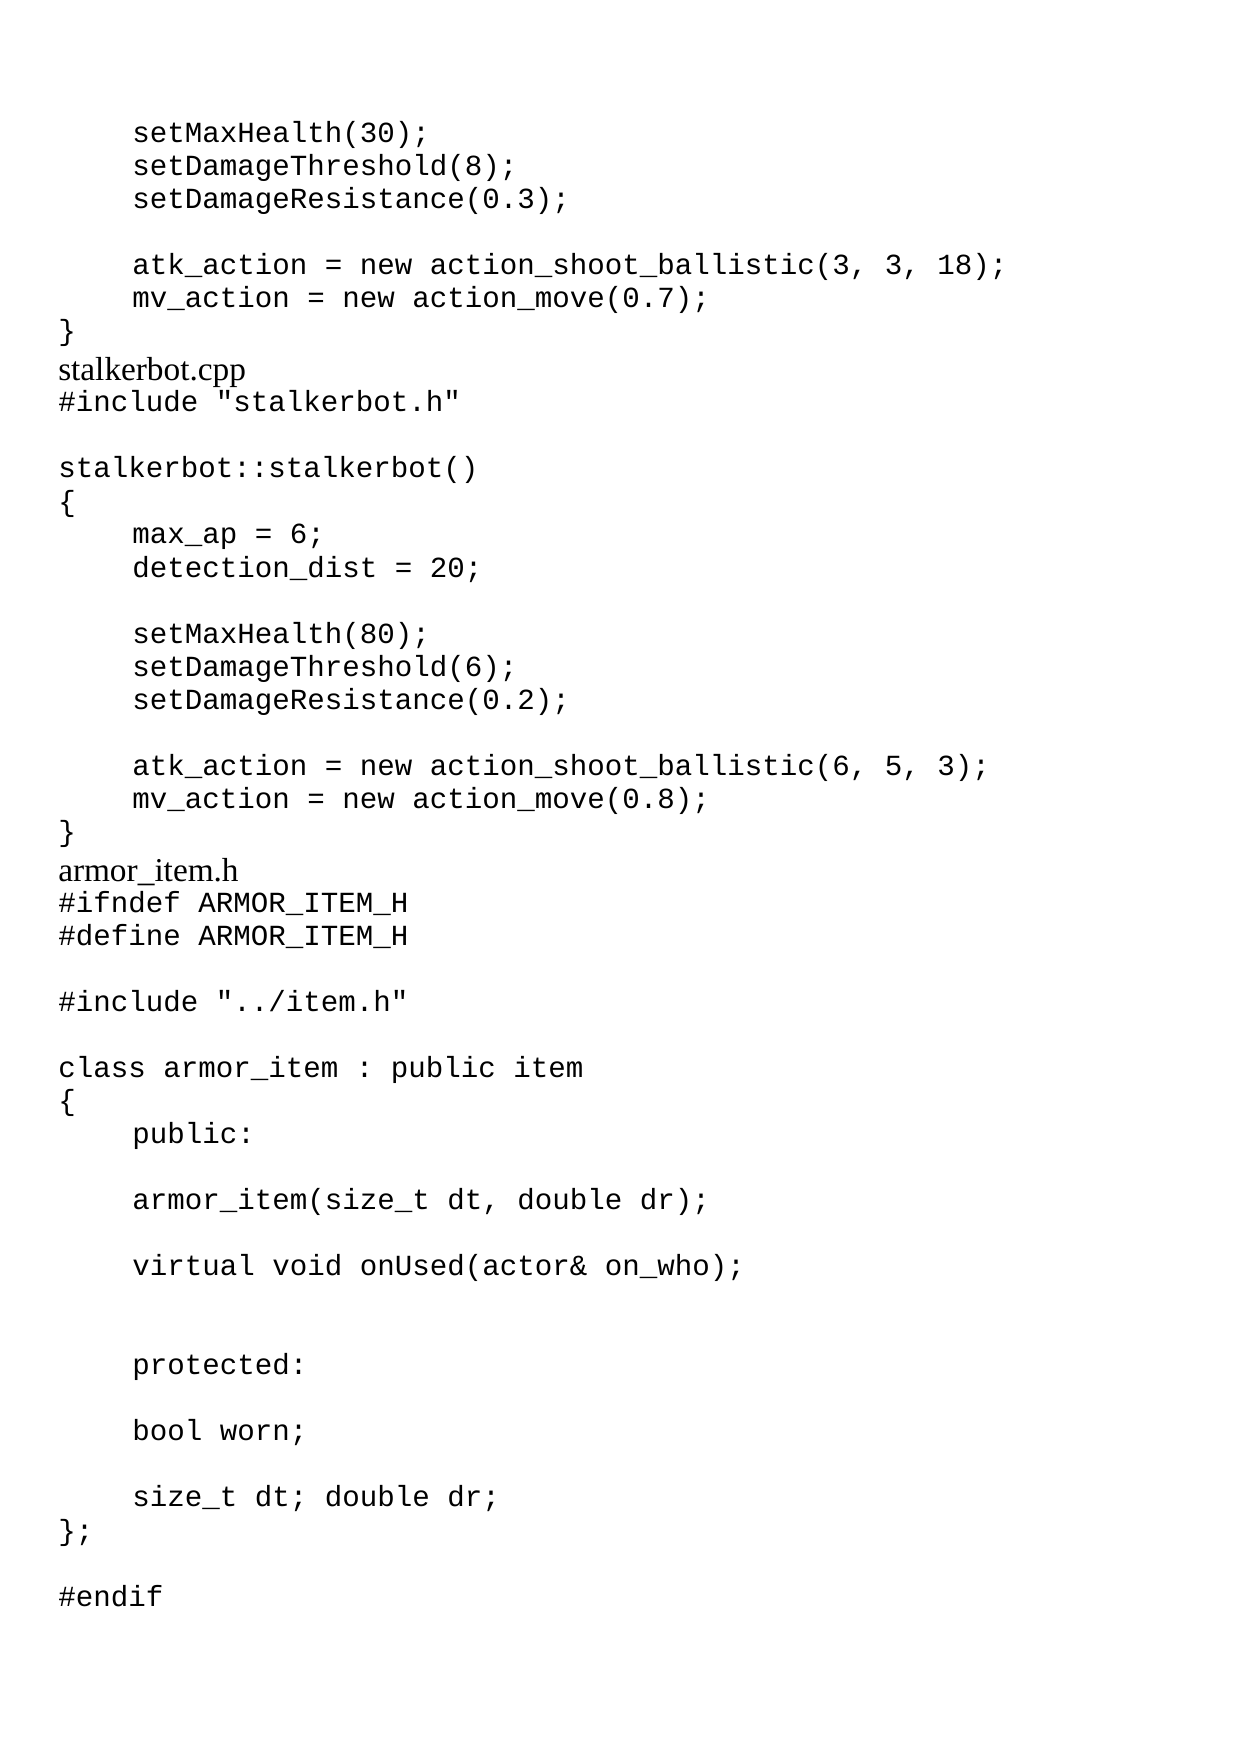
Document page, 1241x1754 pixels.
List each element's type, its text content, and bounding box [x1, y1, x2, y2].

text mv_action = new action_move(0.7); [58, 283, 1122, 316]
text { [58, 1086, 1122, 1119]
text #define ARMOR_ITEM_H [58, 921, 1122, 954]
text stalkerbot.cpp [58, 349, 1122, 388]
text setDamageResistance(0.2); [58, 685, 1122, 718]
text detection_dist = 20; [58, 553, 1122, 586]
text size_t dt; double dr; [58, 1483, 1122, 1516]
text { [58, 487, 1122, 520]
text }; [58, 1516, 1122, 1549]
text setDamageThreshold(8); [58, 151, 1122, 184]
text armor_item.h [58, 850, 1122, 888]
text } [58, 316, 1122, 349]
text bool worn; [58, 1417, 1122, 1449]
text mv_action = new action_move(0.8); [58, 784, 1122, 817]
text } [58, 817, 1122, 850]
text setDamageThreshold(6); [58, 652, 1122, 685]
text virtual void onUsed(actor& on_who); [58, 1251, 1122, 1284]
text atk_action = new action_shoot_ballistic(6, 5, 3); [58, 751, 1122, 784]
text setMaxHealth(80); [58, 619, 1122, 652]
text #ifndef ARMOR_ITEM_H [58, 888, 1122, 921]
text #include "stalkerbot.h" [58, 388, 1122, 421]
text class armor_item : public item [58, 1053, 1122, 1086]
text #endif [58, 1582, 1122, 1615]
text stalkerbot::stalkerbot() [58, 454, 1122, 487]
text max_ap = 6; [58, 520, 1122, 553]
text armor_item(size_t dt, double dr); [58, 1185, 1122, 1218]
text public: [58, 1119, 1122, 1152]
text #include "../item.h" [58, 987, 1122, 1020]
text protected: [58, 1351, 1122, 1383]
text setDamageResistance(0.3); [58, 184, 1122, 217]
text setMaxHealth(30); [58, 118, 1122, 151]
text atk_action = new action_shoot_ballistic(3, 3, 18); [58, 250, 1122, 283]
